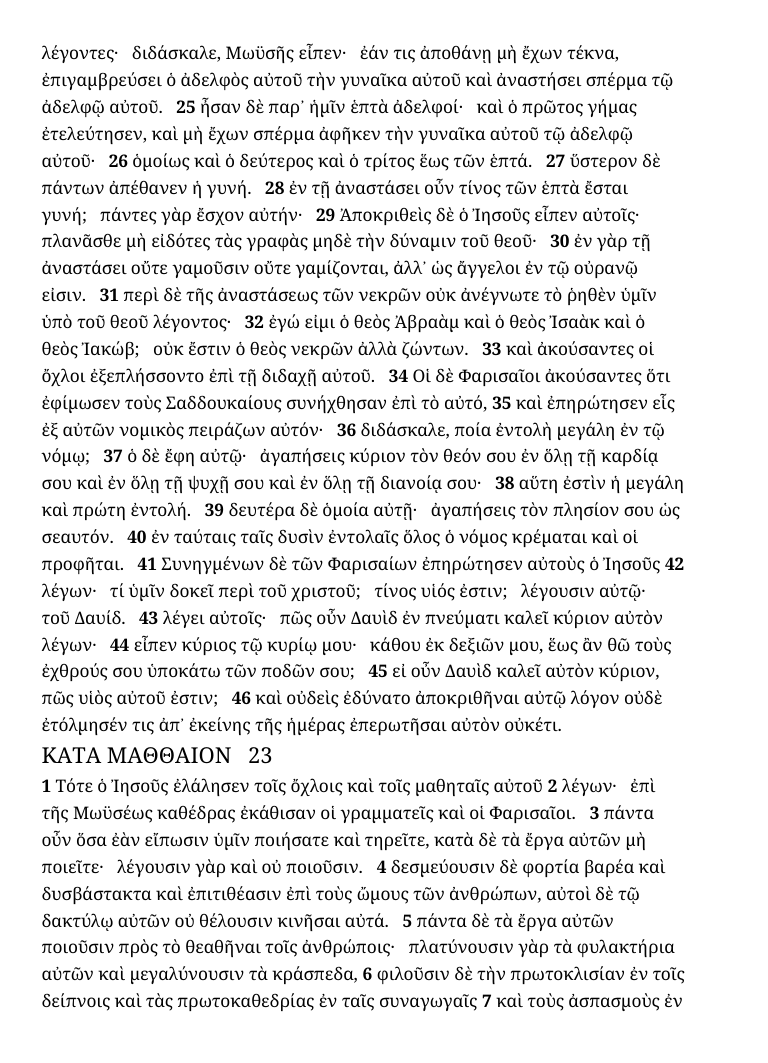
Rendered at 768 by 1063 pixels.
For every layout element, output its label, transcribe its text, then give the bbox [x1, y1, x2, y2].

text λέγοντες· διδάσκαλε, Μωϋσῆς εἶπεν· ἐάν τις ἀποθάνῃ μὴ ἔχων τέκνα, ἐπιγαμβρεύσει ὁ ἀδελφὸς αὐτοῦ τὴν γυναῖκα αὐτοῦ καὶ ἀναστήσει σπέρμα τῷ ἀδελφῷ αὐτοῦ. 25 ἦσαν δὲ παρ᾽ ἡμῖν ἑπτὰ ἀδελφοί· καὶ ὁ πρῶτος γήμας ἐτελεύτησεν, καὶ μὴ ἔχων σπέρμα ἀφῆκεν τὴν γυναῖκα αὐτοῦ τῷ ἀδελφῷ αὐτοῦ· 26 ὁμοίως καὶ ὁ δεύτερος καὶ ὁ τρίτος ἕως τῶν ἑπτά. 27 ὕστερον δὲ πάντων ἀπέθανεν ἡ γυνή. 28 ἐν τῇ ἀναστάσει οὖν τίνος τῶν ἑπτὰ ἔσται γυνή; πάντες γὰρ ἔσχον αὐτήν· 29 Ἀποκριθεὶς δὲ ὁ Ἰησοῦς εἶπεν αὐτοῖς· πλανᾶσθε μὴ εἰδότες τὰς γραφὰς μηδὲ τὴν δύναμιν τοῦ θεοῦ· 30 ἐν γὰρ τῇ ἀναστάσει οὔτε γαμοῦσιν οὔτε γαμίζονται, ἀλλ᾽ ὡς ἄγγελοι ἐν τῷ οὐρανῷ εἰσιν. 31 περὶ δὲ τῆς ἀναστάσεως τῶν νεκρῶν οὐκ ἀνέγνωτε τὸ ῥηθὲν ὑμῖν ὑπὸ τοῦ θεοῦ λέγοντος· 32 ἐγώ εἰμι ὁ θεὸς Ἀβραὰμ καὶ ὁ θεὸς Ἰσαὰκ καὶ ὁ θεὸς Ἰακώβ; οὐκ ἔστιν ὁ θεὸς νεκρῶν ἀλλὰ ζώντων. 33 καὶ ἀκούσαντες οἱ ὄχλοι ἐξεπλήσσοντο ἐπὶ τῇ διδαχῇ αὐτοῦ. 34 Οἱ δὲ Φαρισαῖοι ἀκούσαντες ὅτι ἐφίμωσεν τοὺς Σαδδουκαίους συνήχθησαν ἐπὶ τὸ αὐτό, 35 καὶ ἐπηρώτησεν εἷς ἐξ αὐτῶν νομικὸς πειράζων αὐτόν· 36 διδάσκαλε, ποία ἐντολὴ μεγάλη ἐν τῷ νόμῳ; 37 ὁ δὲ ἔφη αὐτῷ· ἀγαπήσεις κύριον τὸν θεόν σου ἐν ὅλῃ τῇ καρδίᾳ σου καὶ ἐν ὅλῃ τῇ ψυχῇ σου καὶ ἐν ὅλῃ τῇ διανοίᾳ σου· 38 αὕτη ἐστὶν ἡ μεγάλη καὶ πρώτη ἐντολή. 39 δευτέρα δὲ ὁμοία αὐτῇ· ἀγαπήσεις τὸν πλησίον σου ὡς σεαυτόν. 40 ἐν ταύταις ταῖς δυσὶν ἐντολαῖς ὅλος ὁ νόμος κρέμαται καὶ οἱ προφῆται. 41 Συνηγμένων δὲ τῶν Φαρισαίων ἐπηρώτησεν αὐτοὺς ὁ Ἰησοῦς 42 λέγων· τί ὑμῖν δοκεῖ περὶ τοῦ χριστοῦ; τίνος υἱός ἐστιν; λέγουσιν αὐτῷ· τοῦ Δαυίδ. 43 λέγει αὐτοῖς· πῶς οὖν Δαυὶδ ἐν πνεύματι καλεῖ κύριον αὐτὸν λέγων· 44 εἶπεν κύριος τῷ κυρίῳ μου· κάθου ἐκ δεξιῶν μου, ἕως ἂν θῶ τοὺς ἐχθρούς σου ὑποκάτω τῶν ποδῶν σου; 45 εἰ οὖν Δαυὶδ καλεῖ αὐτὸν κύριον, πῶς υἱὸς αὐτοῦ ἐστιν; 46 καὶ οὐδεὶς ἐδύνατο ἀποκριθῆναι αὐτῷ λόγον οὐδὲ ἐτόλμησέν τις ἀπ᾽ ἐκείνης τῆς ἡμέρας ἐπερωτῆσαι αὐτὸν οὐκέτι. [41, 41, 685, 737]
text 1 Τότε ὁ Ἰησοῦς ἐλάλησεν τοῖς ὄχλοις καὶ τοῖς μαθηταῖς αὐτοῦ 2 λέγων· ἐπὶ τῆς Μωϋσέως καθέδρας ἐκάθισαν οἱ γραμματεῖς καὶ οἱ Φαρισαῖοι. 3 πάντα οὖν ὅσα ἐὰν εἴπωσιν ὑμῖν ποιήσατε καὶ τηρεῖτε, κατὰ δὲ τὰ ἔργα αὐτῶν μὴ ποιεῖτε· λέγουσιν γὰρ καὶ οὐ ποιοῦσιν. 4 δεσμεύουσιν δὲ φορτία βαρέα καὶ δυσβάστακτα καὶ ἐπιτιθέασιν ἐπὶ τοὺς ὤμους τῶν ἀνθρώπων, αὐτοὶ δὲ τῷ δακτύλῳ αὐτῶν οὐ θέλουσιν κινῆσαι αὐτά. 5 πάντα δὲ τὰ ἔργα αὐτῶν ποιοῦσιν πρὸς τὸ θεαθῆναι τοῖς ἀνθρώποις· πλατύνουσιν γὰρ τὰ φυλακτήρια αὐτῶν καὶ μεγαλύνουσιν τὰ κράσπεδα, 6 φιλοῦσιν δὲ τὴν πρωτοκλισίαν ἐν τοῖς δείπνοις καὶ τὰς πρωτοκαθεδρίας ἐν ταῖς συναγωγαῖς 7 καὶ τοὺς ἀσπασμοὺς ἐν [41, 774, 685, 1013]
text ΚΑΤΑ ΜΑΘΘΑΙΟΝ 23 [41, 740, 685, 770]
